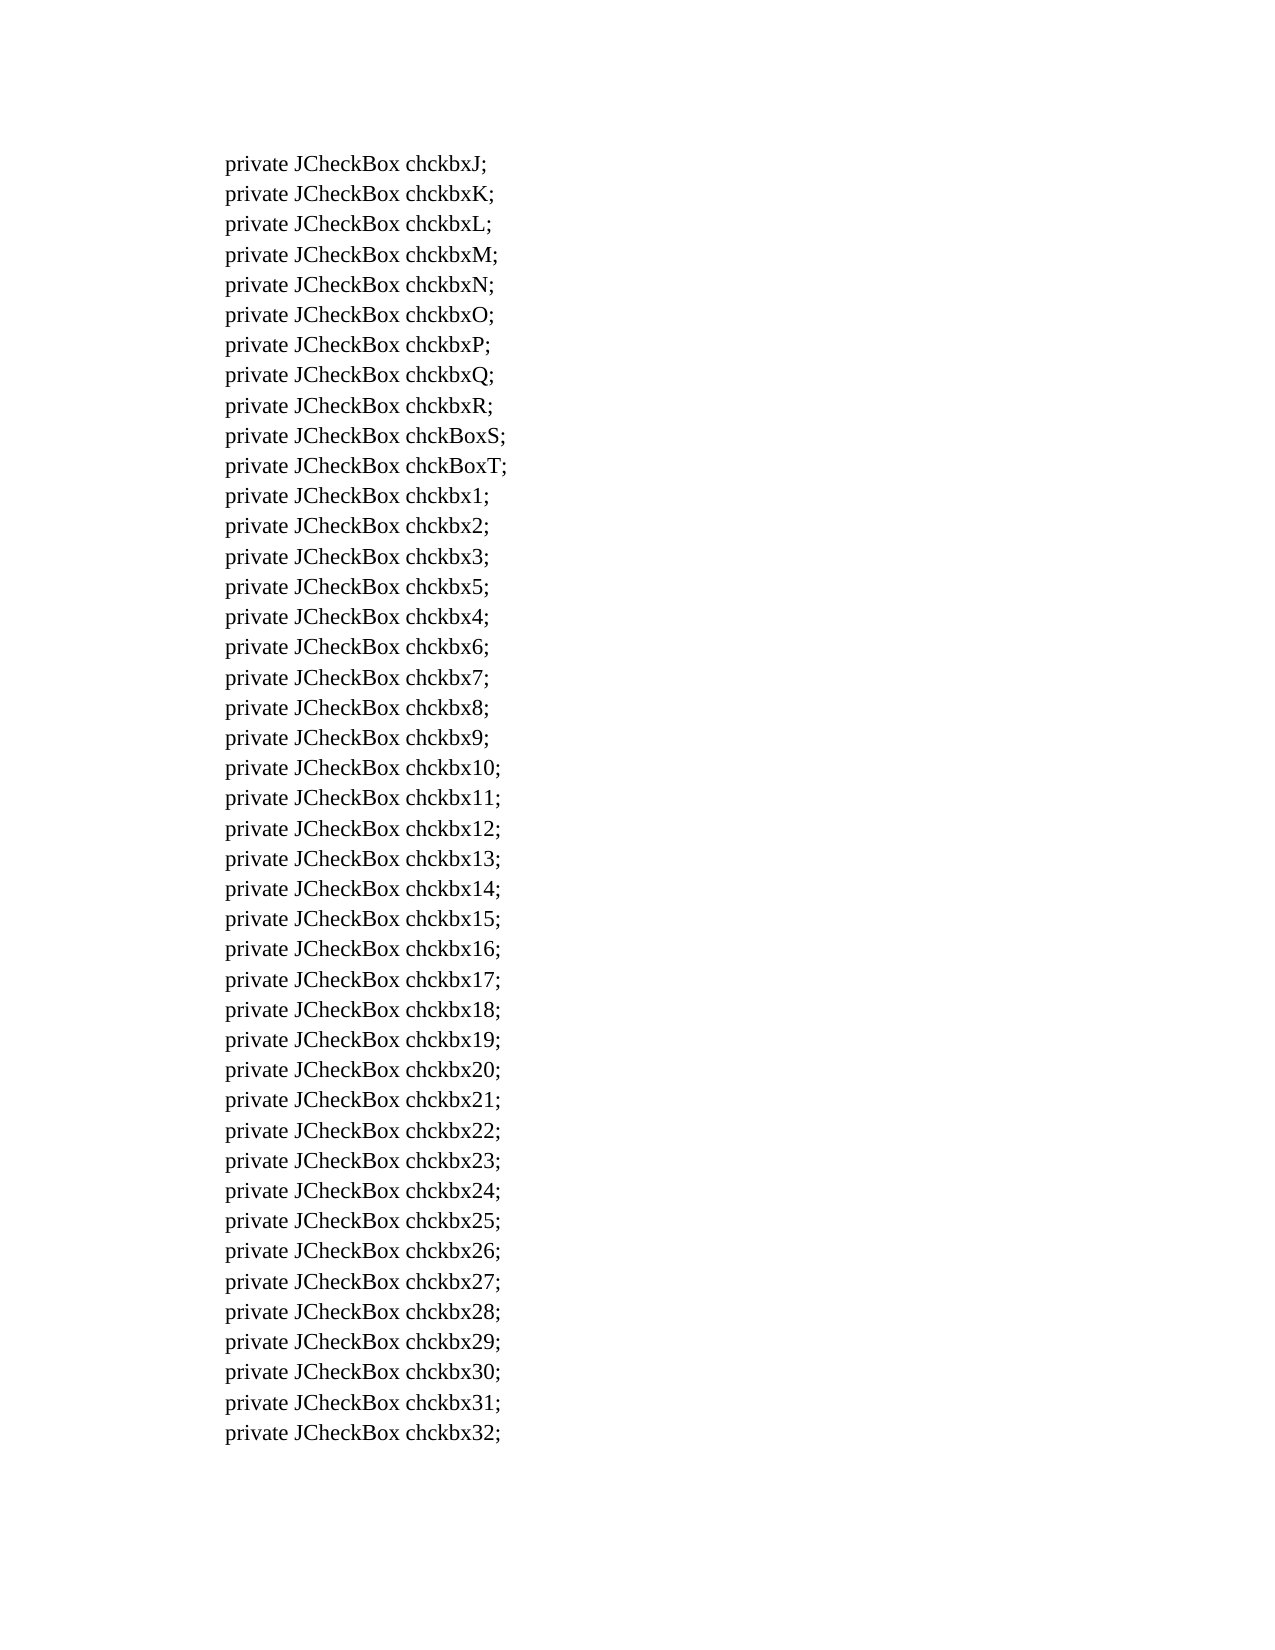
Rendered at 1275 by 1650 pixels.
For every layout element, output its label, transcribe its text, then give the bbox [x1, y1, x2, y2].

text private JCheckBox chckbx8; [150, 694, 1125, 720]
text private JCheckBox chckbxO; [150, 301, 1125, 327]
text private JCheckBox chckbx23; [150, 1147, 1125, 1173]
text private JCheckBox chckbx2; [150, 512, 1125, 539]
text private JCheckBox chckbx12; [150, 814, 1125, 841]
text private JCheckBox chckbx15; [150, 905, 1125, 932]
text private JCheckBox chckbx1; [150, 482, 1125, 509]
text private JCheckBox chckbx25; [150, 1207, 1125, 1234]
text private JCheckBox chckbx13; [150, 845, 1125, 871]
text private JCheckBox chckbx26; [150, 1237, 1125, 1264]
text private JCheckBox chckbx3; [150, 543, 1125, 569]
text private JCheckBox chckbxR; [150, 392, 1125, 418]
text private JCheckBox chckbx21; [150, 1086, 1125, 1113]
text private JCheckBox chckbx28; [150, 1298, 1125, 1324]
text private JCheckBox chckbx14; [150, 875, 1125, 901]
text private JCheckBox chckbx22; [150, 1117, 1125, 1143]
text private JCheckBox chckBoxS; [150, 422, 1125, 448]
text private JCheckBox chckbx19; [150, 1026, 1125, 1052]
text private JCheckBox chckbxJ; [150, 150, 1125, 176]
text private JCheckBox chckbx17; [150, 966, 1125, 992]
text private JCheckBox chckbx4; [150, 603, 1125, 629]
text private JCheckBox chckbxL; [150, 210, 1125, 237]
text private JCheckBox chckbxQ; [150, 361, 1125, 388]
text private JCheckBox chckbx30; [150, 1358, 1125, 1385]
text private JCheckBox chckBoxT; [150, 452, 1125, 478]
text private JCheckBox chckbx7; [150, 663, 1125, 690]
text private JCheckBox chckbx32; [150, 1419, 1125, 1445]
text private JCheckBox chckbx16; [150, 935, 1125, 962]
text private JCheckBox chckbx11; [150, 784, 1125, 811]
text private JCheckBox chckbx24; [150, 1177, 1125, 1203]
text private JCheckBox chckbx9; [150, 724, 1125, 750]
text private JCheckBox chckbxN; [150, 271, 1125, 297]
text private JCheckBox chckbx5; [150, 573, 1125, 599]
text private JCheckBox chckbx27; [150, 1268, 1125, 1294]
text private JCheckBox chckbx31; [150, 1388, 1125, 1415]
text private JCheckBox chckbxK; [150, 180, 1125, 207]
text private JCheckBox chckbx10; [150, 754, 1125, 781]
text private JCheckBox chckbx20; [150, 1056, 1125, 1083]
text private JCheckBox chckbx29; [150, 1328, 1125, 1354]
text private JCheckBox chckbx18; [150, 996, 1125, 1022]
text private JCheckBox chckbx6; [150, 633, 1125, 660]
text private JCheckBox chckbxM; [150, 241, 1125, 267]
text private JCheckBox chckbxP; [150, 331, 1125, 358]
